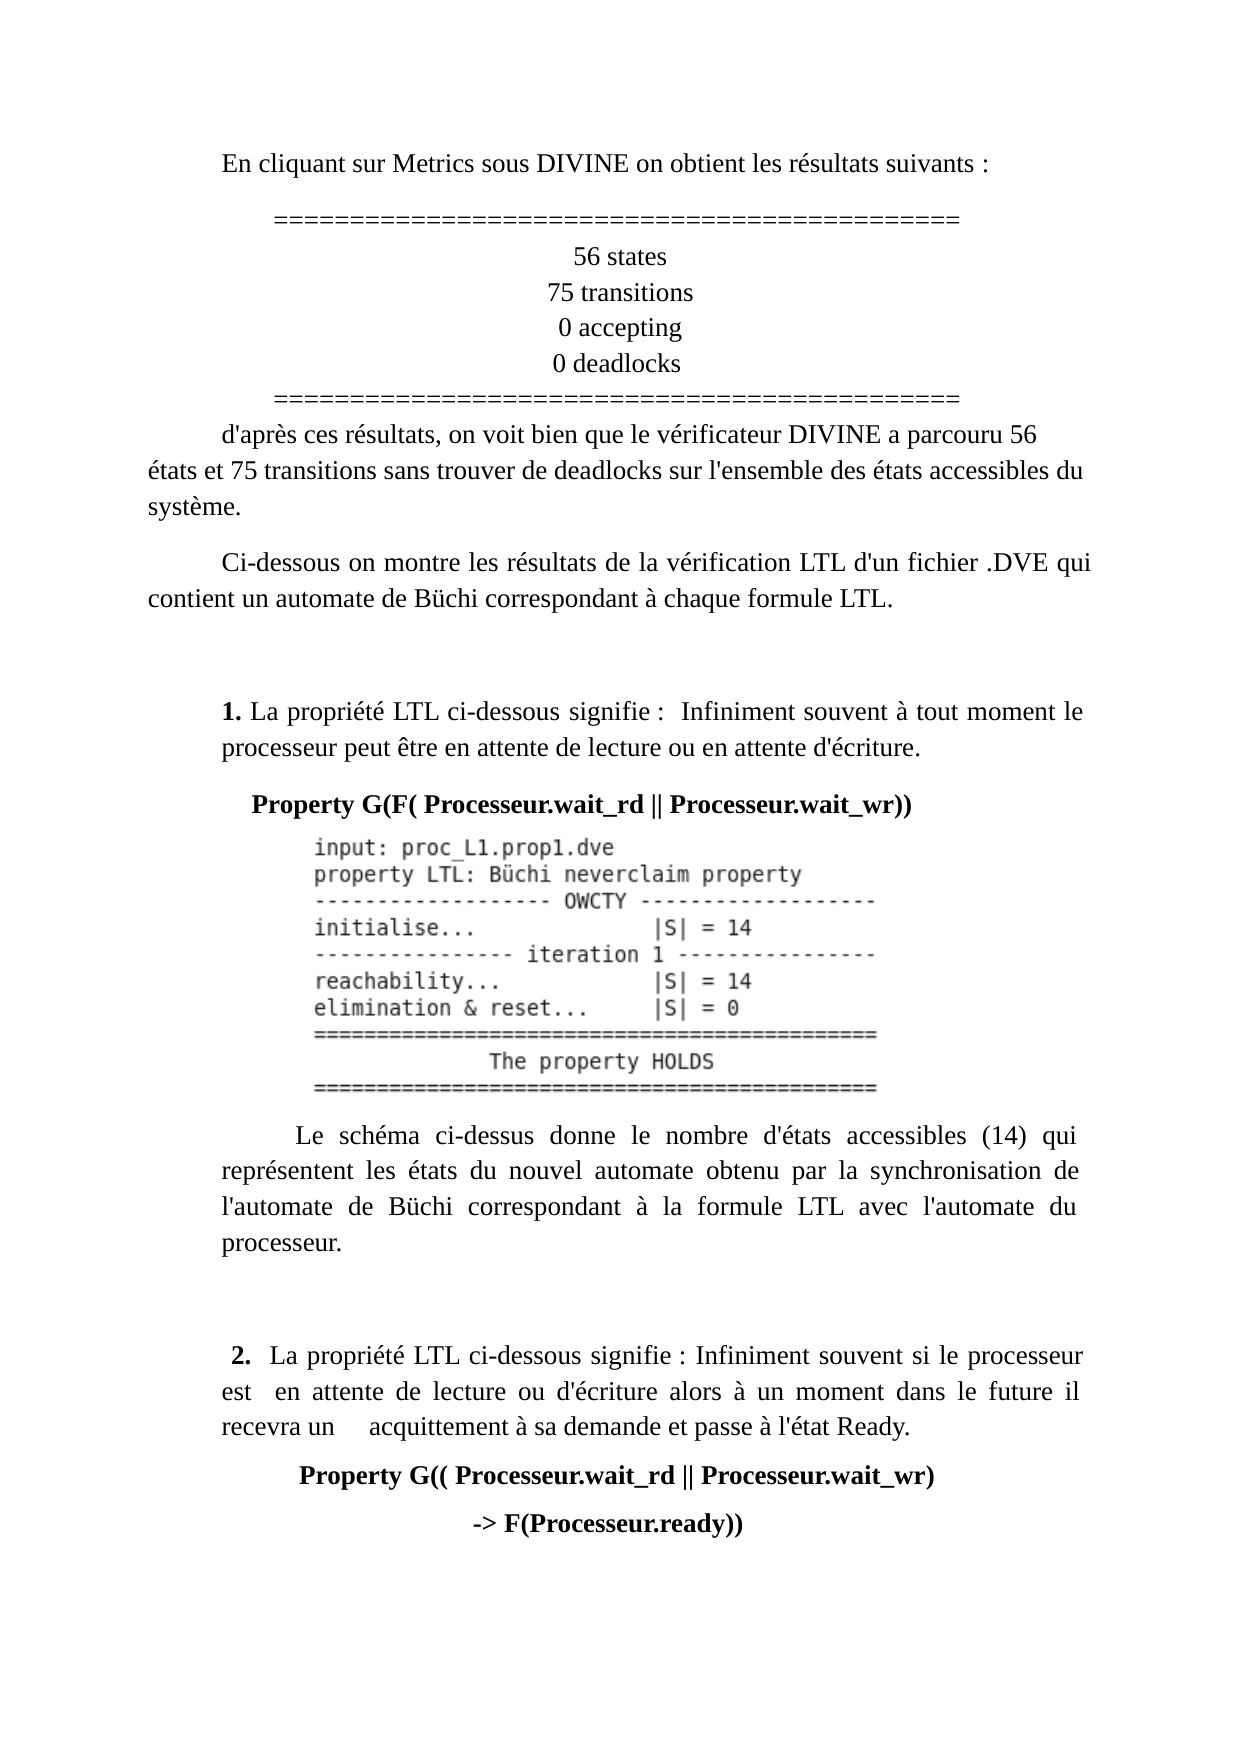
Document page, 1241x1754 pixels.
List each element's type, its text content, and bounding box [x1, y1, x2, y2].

text 1. La propriété LTL ci-dessous signifie : Infiniment souvent à tout moment le processeur peut être en attente de lecture ou en attente d'écriture. [148, 695, 1093, 762]
text 75 transitions [148, 276, 1093, 307]
text Ci-dessous on montre les résultats de la vérification LTL d'un fichier .DVE qui contient un automate de Büchi correspondant à chaque formule LTL. [148, 547, 1093, 613]
picture [311, 836, 929, 1096]
text Le schéma ci-dessus donne le nombre d'états accessibles (14) qui représentent les états du nouvel automate obtenu par la synchronisation de l'automate de Büchi correspondant à la formule LTL avec l'automate du processeur. [148, 1119, 1093, 1257]
text d'après ces résultats, on voit bien que le vérificateur DIVINE a parcouru 56 états et 75 transitions sans trouver de deadlocks sur l'ensemble des états accessibles du système. [148, 418, 1093, 521]
text 0 deadlocks [148, 347, 1093, 378]
text 0 accepting [148, 311, 1093, 342]
text Property G(F( Processeur.wait_rd || Processeur.wait_wr)) [148, 788, 1093, 819]
text -> F(Processeur.ready)) [148, 1507, 1093, 1538]
list 2. La propriété LTL ci-dessous signifie : Infiniment souvent si le processeur est en attente de lecture ou d'écriture alors à un moment dans le future il recevra un acquittement à sa demande et passe à l'état Ready. [149, 1339, 1093, 1442]
text 56 states [148, 240, 1093, 271]
text Property G(( Processeur.wait_rd || Processeur.wait_wr) [148, 1459, 1093, 1490]
text En cliquant sur Metrics sous DIVINE on obtient les résultats suivants : [148, 148, 1093, 179]
text ============================================= [148, 383, 1093, 414]
text ============================================= [148, 204, 1093, 235]
